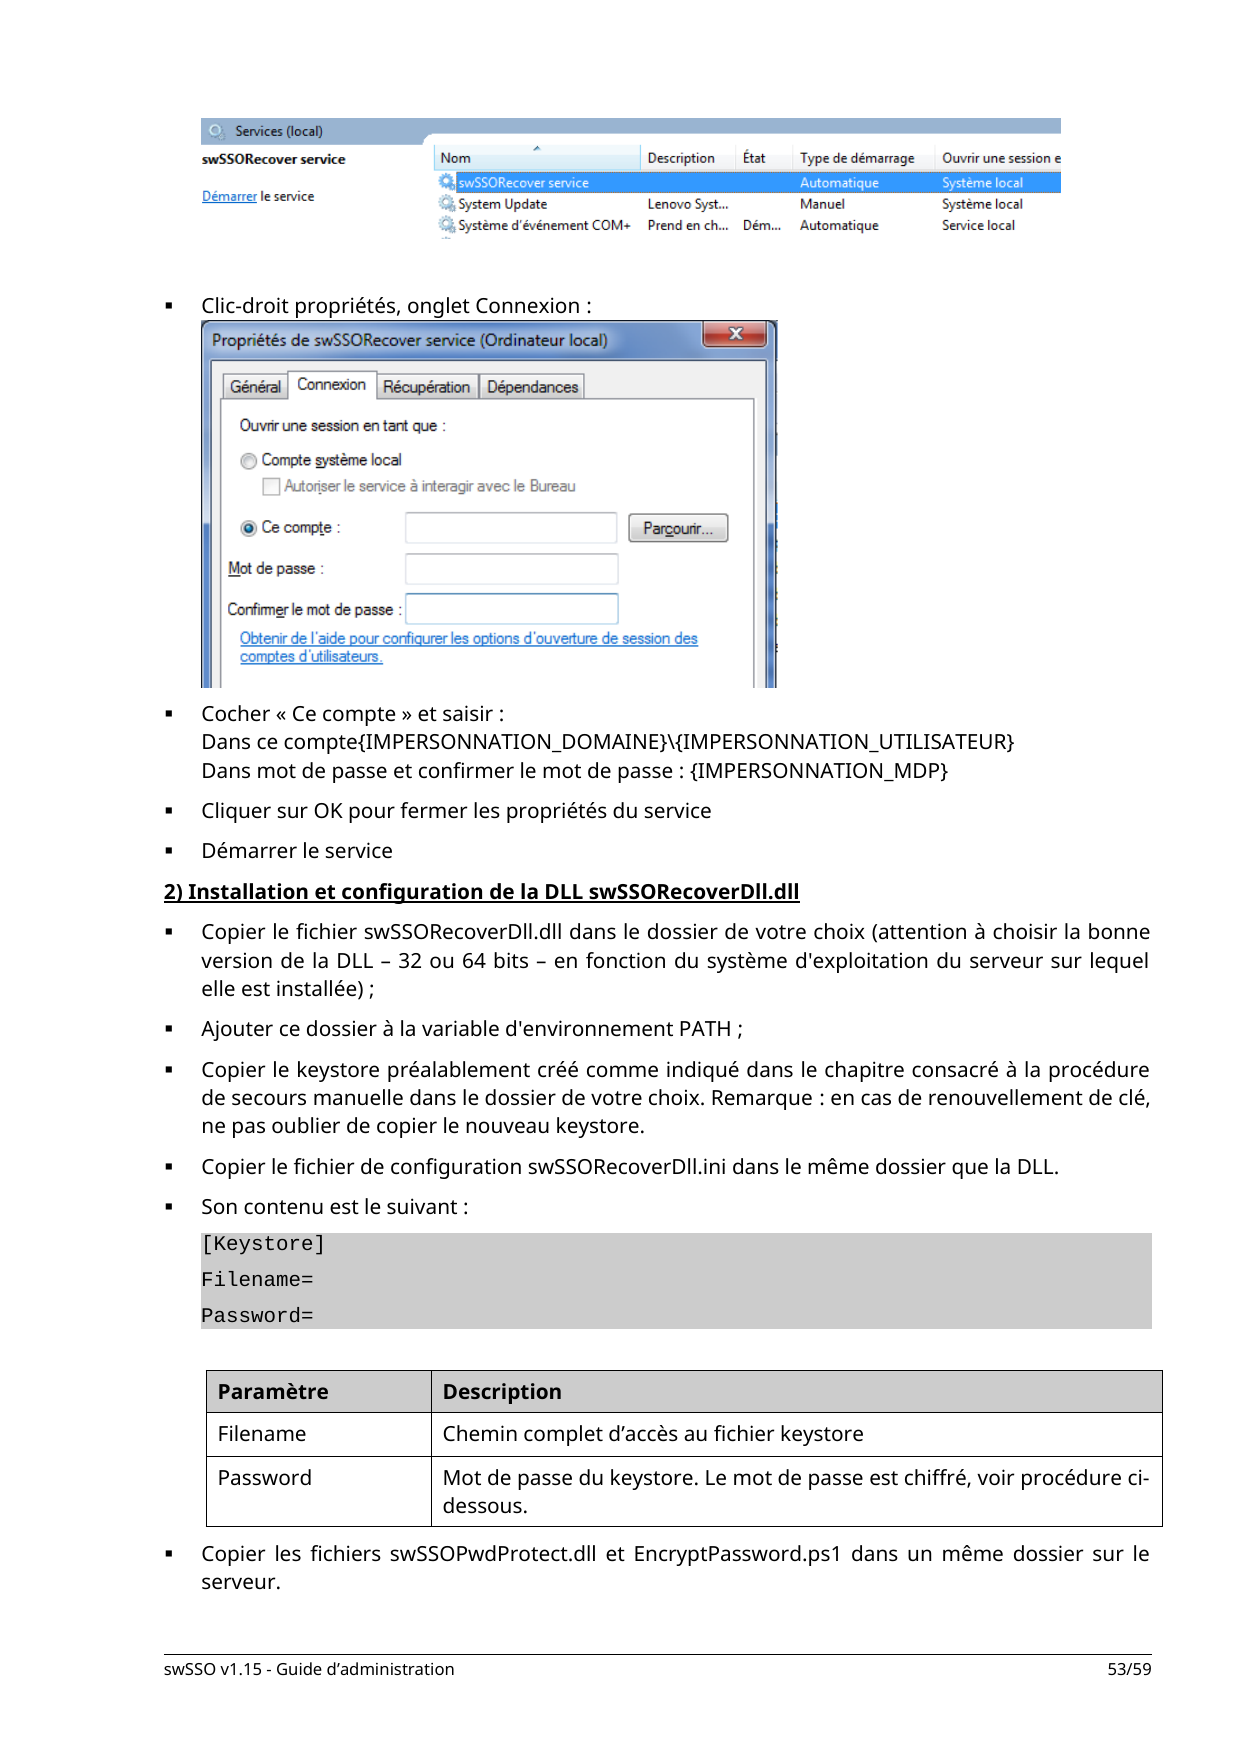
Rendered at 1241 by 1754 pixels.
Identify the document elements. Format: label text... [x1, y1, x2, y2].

list Son contenu est le suivant : [164, 1192, 1152, 1220]
text Filename= [201, 1269, 1152, 1293]
list Copier le fichier swSSORecoverDll.dll dans le dossier de votre choix (attention à choisir la bonne version de la DLL – 32 ou 64 bits – en fonction du système d'exploitation du serveur sur lequel elle est installée) ; [164, 917, 1152, 1003]
list Copier les fichiers swSSOPwdProtect.dll et EncryptPassword.ps1 dans un même dossier sur le serveur. [164, 1539, 1152, 1596]
list Cliquer sur OK pour fermer les propriétés du service [164, 796, 1152, 824]
list Copier le fichier de configuration swSSORecoverDll.ini dans le même dossier que la DLL. [164, 1152, 1152, 1180]
text Dans mot de passe et confirmer le mot de passe : {IMPERSONNATION_MDP} [201, 756, 1152, 784]
table_cell Chemin complet d’accès au fichier keystore [432, 1413, 1162, 1456]
list Ajouter ce dossier à la variable d'environnement PATH ; [164, 1014, 1152, 1043]
text [Keystore] [201, 1233, 1152, 1257]
table_cell Filename [207, 1413, 431, 1456]
picture [201, 118, 1061, 239]
list Démarrer le service [164, 836, 1152, 865]
table_cell Password [207, 1457, 431, 1526]
text 2) Installation et configuration de la DLL swSSORecoverDll.dll [164, 877, 1152, 906]
text Dans ce compte{IMPERSONNATION_DOMAINE}\{IMPERSONNATION_UTILISATEUR} [201, 727, 1152, 756]
table_cell Mot de passe du keystore. Le mot de passe est chiffré, voir procédure ci-dessous. [432, 1457, 1162, 1526]
list Cocher « Ce compte » et saisir : [164, 699, 1152, 727]
list Clic-droit propriétés, onglet Connexion : [164, 292, 1152, 320]
list Copier le keystore préalablement créé comme indiqué dans le chapitre consacré à la procédure de secours manuelle dans le dossier de votre choix. Remarque : en cas de renouvellement de clé, ne pas oublier de copier le nouveau keystore. [164, 1055, 1152, 1140]
table_header Description [432, 1371, 1162, 1412]
text Password= [201, 1305, 1152, 1329]
picture [201, 320, 778, 688]
table_header Paramètre [207, 1371, 431, 1412]
